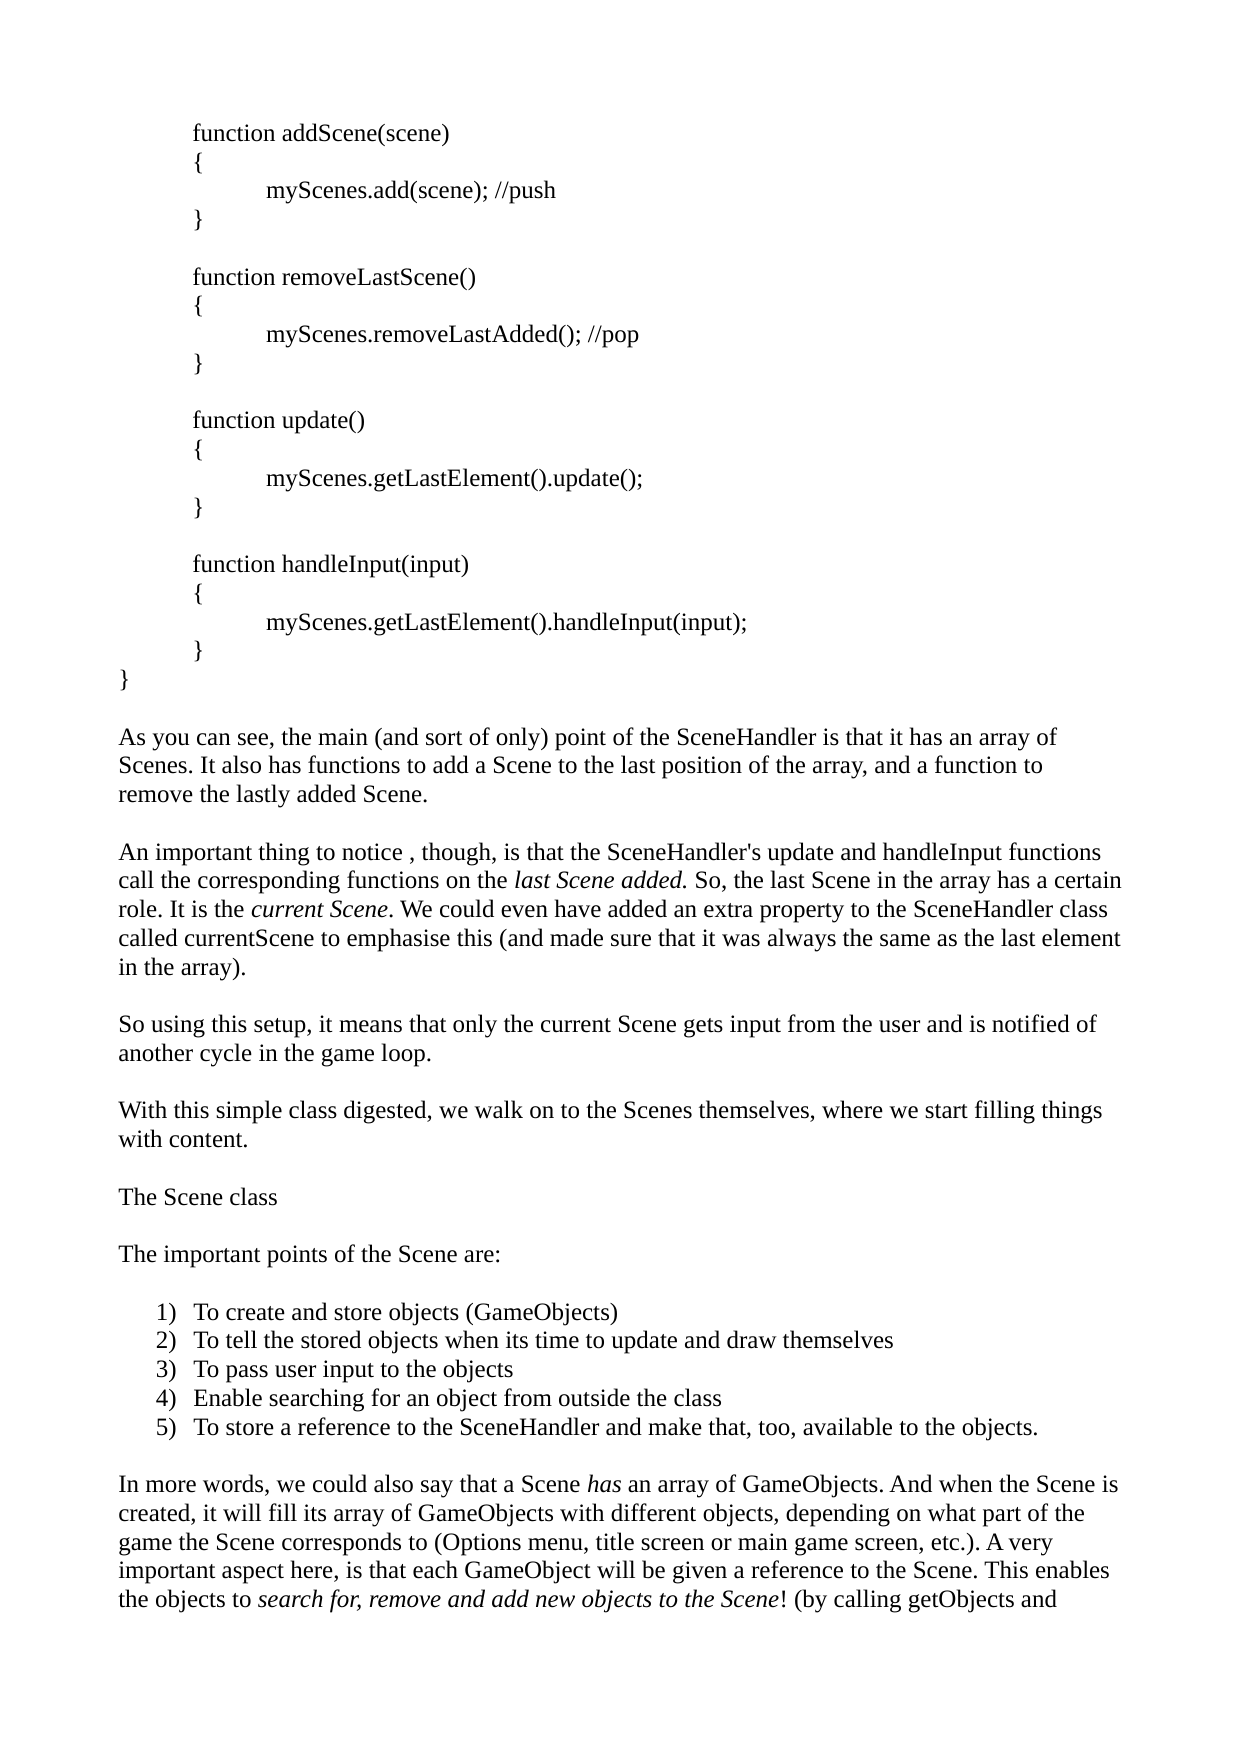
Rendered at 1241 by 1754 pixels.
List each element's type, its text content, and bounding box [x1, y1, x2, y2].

text With this simple class digested, we walk on to the Scenes themselves, where we start filling things with content. [118, 1096, 1122, 1153]
text function addScene(scene) [118, 118, 1122, 147]
text myScenes.add(scene); //push [118, 176, 1122, 204]
text { [118, 147, 1122, 176]
text In more words, we could also say that a Scene has an array of GameObjects. And when the Scene is created, it will fill its array of GameObjects with different objects, depending on what part of the game the Scene corresponds to (Options menu, title screen or main game screen, etc.). A very important aspect here, is that each GameObject will be given a reference to the Scene. This enables the objects to search for, remove and add new objects to the Scene! (by calling getObjects and [118, 1469, 1122, 1613]
text myScenes.getLastElement().handleInput(input); [118, 607, 1122, 636]
text } [118, 492, 1122, 521]
text The Scene class [118, 1182, 1122, 1211]
text function removeLastScene() [118, 262, 1122, 291]
list To pass user input to the objects [156, 1354, 1122, 1383]
text } [118, 664, 1122, 693]
list To tell the stored objects when its time to update and draw themselves [156, 1326, 1122, 1354]
list To store a reference to the SceneHandler and make that, too, available to the objects. [156, 1412, 1122, 1441]
text An important thing to notice , though, is that the SceneHandler's update and handleInput functions call the corresponding functions on the last Scene added. So, the last Scene in the array has a certain role. It is the current Scene. We could even have added an extra property to the SceneHandler class called currentScene to emphasise this (and made sure that it was always the same as the last element in the array). [118, 837, 1122, 981]
text myScenes.getLastElement().update(); [118, 463, 1122, 492]
text { [118, 291, 1122, 319]
text The important points of the Scene are: [118, 1239, 1122, 1268]
list To create and store objects (GameObjects) [156, 1297, 1122, 1326]
text As you can see, the main (and sort of only) point of the SceneHandler is that it has an array of Scenes. It also has functions to add a Scene to the last position of the array, and a function to remove the lastly added Scene. [118, 722, 1122, 808]
list Enable searching for an object from outside the class [156, 1383, 1122, 1412]
text } [118, 348, 1122, 377]
text function update() [118, 406, 1122, 434]
text } [118, 636, 1122, 664]
text myScenes.removeLastAdded(); //pop [118, 319, 1122, 348]
text { [118, 434, 1122, 463]
text function handleInput(input) [118, 549, 1122, 578]
text } [118, 204, 1122, 233]
text { [118, 578, 1122, 607]
text So using this setup, it means that only the current Scene gets input from the user and is notified of another cycle in the game loop. [118, 1009, 1122, 1067]
